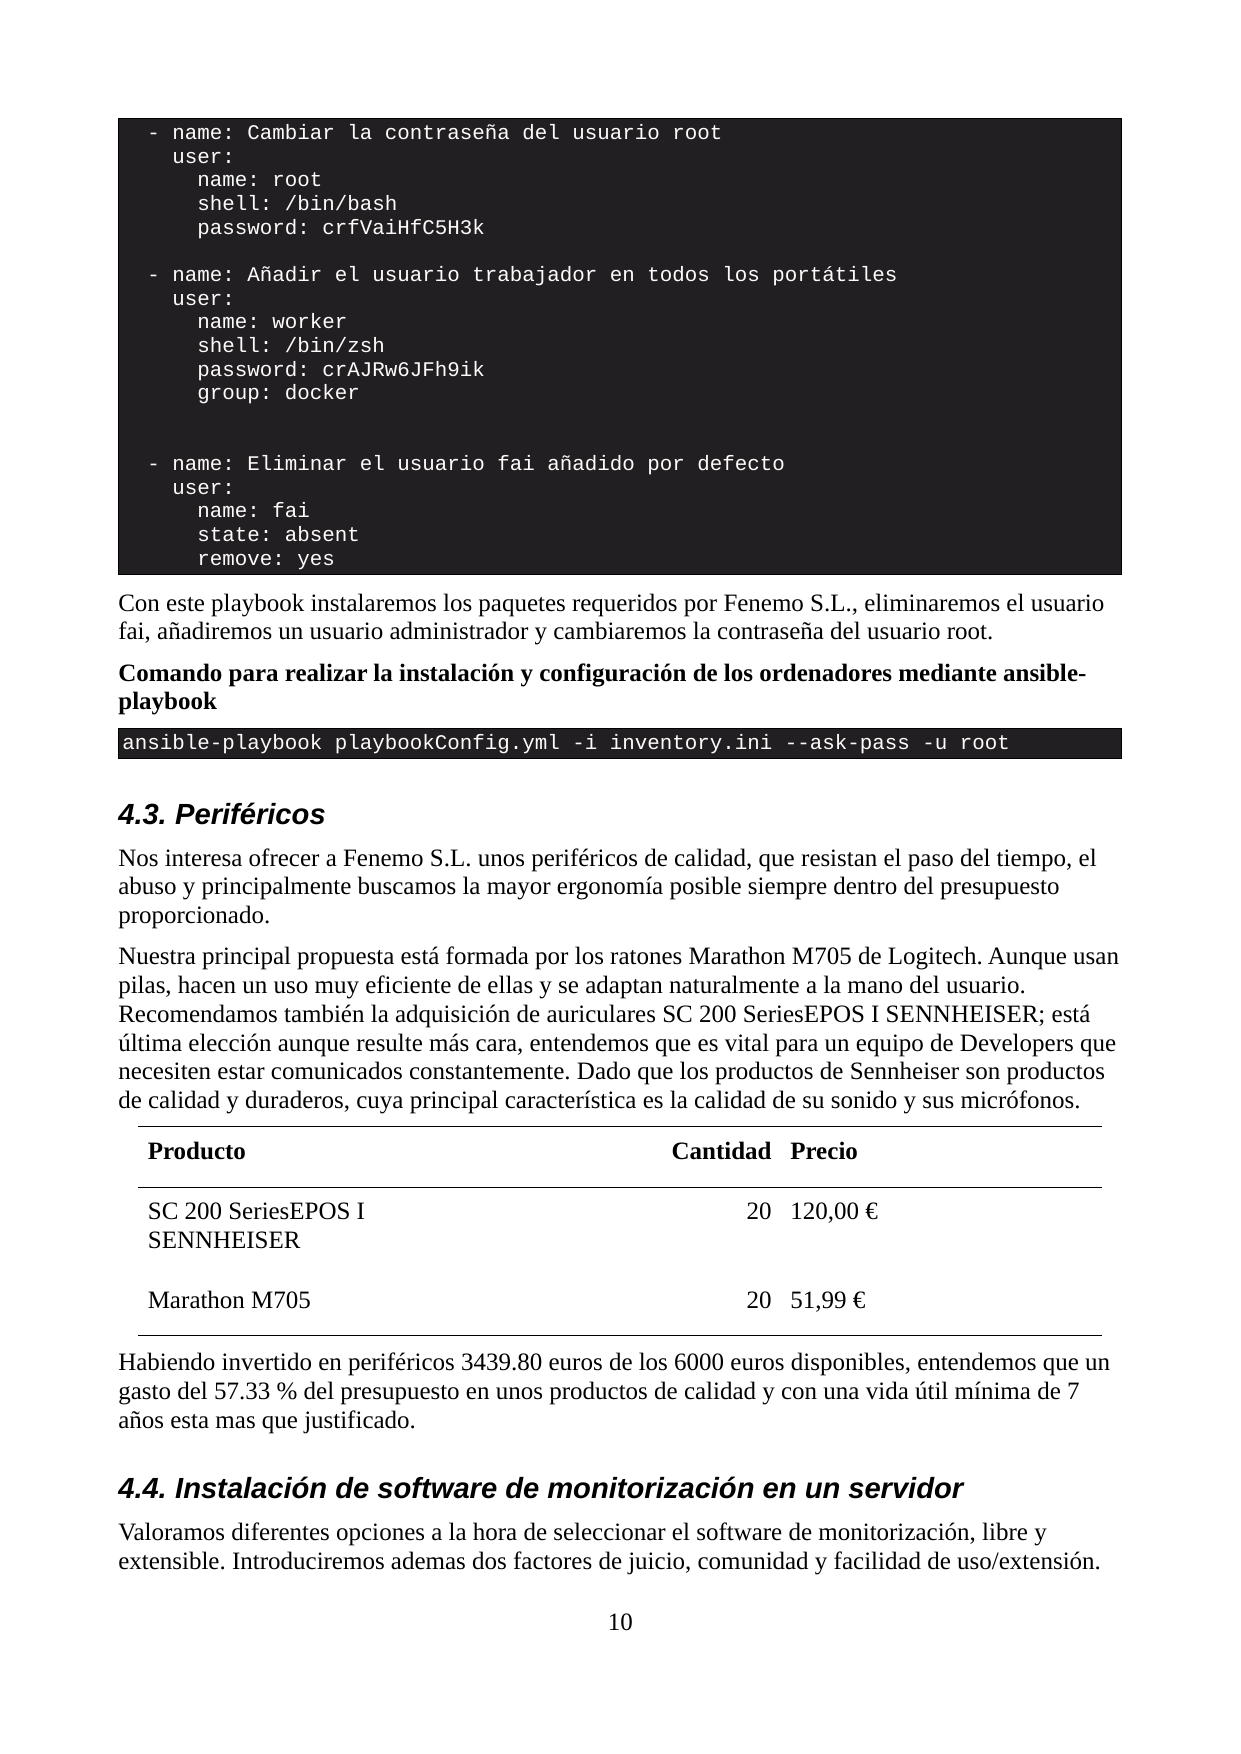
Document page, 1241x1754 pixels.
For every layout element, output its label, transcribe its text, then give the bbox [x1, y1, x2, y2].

text user: [119, 473, 1121, 496]
text user: [119, 284, 1121, 307]
text Con este playbook instalaremos los paquetes requeridos por Fenemo S.L., eliminaremos el usuario fai, añadiremos un usuario administrador y cambiaremos la contraseña del usuario root. [118, 588, 1122, 645]
text group: docker [119, 378, 1121, 402]
table_header Cantidad [460, 1127, 781, 1187]
text name: fai [119, 496, 1121, 520]
text name: root [119, 165, 1121, 189]
text Nos interesa ofrecer a Fenemo S.L. unos periféricos de calidad, que resistan el paso del tiempo, el abuso y principalmente buscamos la mayor ergonomía posible siempre dentro del presupuesto proporcionado. [118, 843, 1122, 929]
text - name: Añadir el usuario trabajador en todos los portátiles [119, 260, 1121, 284]
table_cell 20 [460, 1188, 781, 1275]
text Nuestra principal propuesta está formada por los ratones Marathon M705 de Logitech. Aunque usan pilas, hacen un uso muy eficiente de ellas y se adaptan naturalmente a la mano del usuario. Recomendamos también la adquisición de auriculares SC 200 SeriesEPOS I SENNHEISER; está última elección aunque resulte más cara, entendemos que es vital para un equipo de Developers que necesiten estar comunicados constantemente. Dado que los productos de Sennheiser son productos de calidad y duraderos, cuya principal característica es la calidad de su sonido y sus micrófonos. [118, 941, 1122, 1114]
table_header Producto [138, 1127, 459, 1187]
text name: worker [119, 307, 1121, 331]
text state: absent [119, 520, 1121, 544]
text Habiendo invertido en periféricos 3439.80 euros de los 6000 euros disponibles, entendemos que un gasto del 57.33 % del presupuesto en unos productos de calidad y con una vida útil mínima de 7 años esta mas que justificado. [118, 1347, 1122, 1433]
table_cell 51,99 € [781, 1275, 1102, 1335]
text password: crfVaiHfC5H3k [119, 213, 1121, 236]
table_cell 120,00 € [781, 1188, 1102, 1275]
text user: [119, 142, 1121, 165]
text Valoramos diferentes opciones a la hora de seleccionar el software de monitorización, libre y extensible. Introduciremos ademas dos factores de juicio, comunidad y facilidad de uso/extensión. [118, 1517, 1122, 1574]
text password: crAJRw6JFh9ik [119, 354, 1121, 378]
subtitle Instalación de software de monitorización en un servidor [118, 1471, 1122, 1504]
text - name: Cambiar la contraseña del usuario root [119, 119, 1121, 142]
subtitle Periféricos [118, 797, 1122, 830]
text remove: yes [119, 544, 1121, 574]
text Comando para realizar la instalación y configuración de los ordenadores mediante ansible-playbook [118, 658, 1122, 715]
text ansible-playbook playbookConfig.yml -i inventory.ini --ask-pass -u root [119, 729, 1121, 758]
table_cell SC 200 SeriesEPOS I SENNHEISER [138, 1188, 459, 1275]
table_cell 20 [460, 1275, 781, 1335]
table_cell Marathon M705 [138, 1275, 459, 1335]
text - name: Eliminar el usuario fai añadido por defecto [119, 449, 1121, 473]
table_header Precio [781, 1127, 1102, 1187]
text shell: /bin/zsh [119, 331, 1121, 354]
text shell: /bin/bash [119, 189, 1121, 213]
